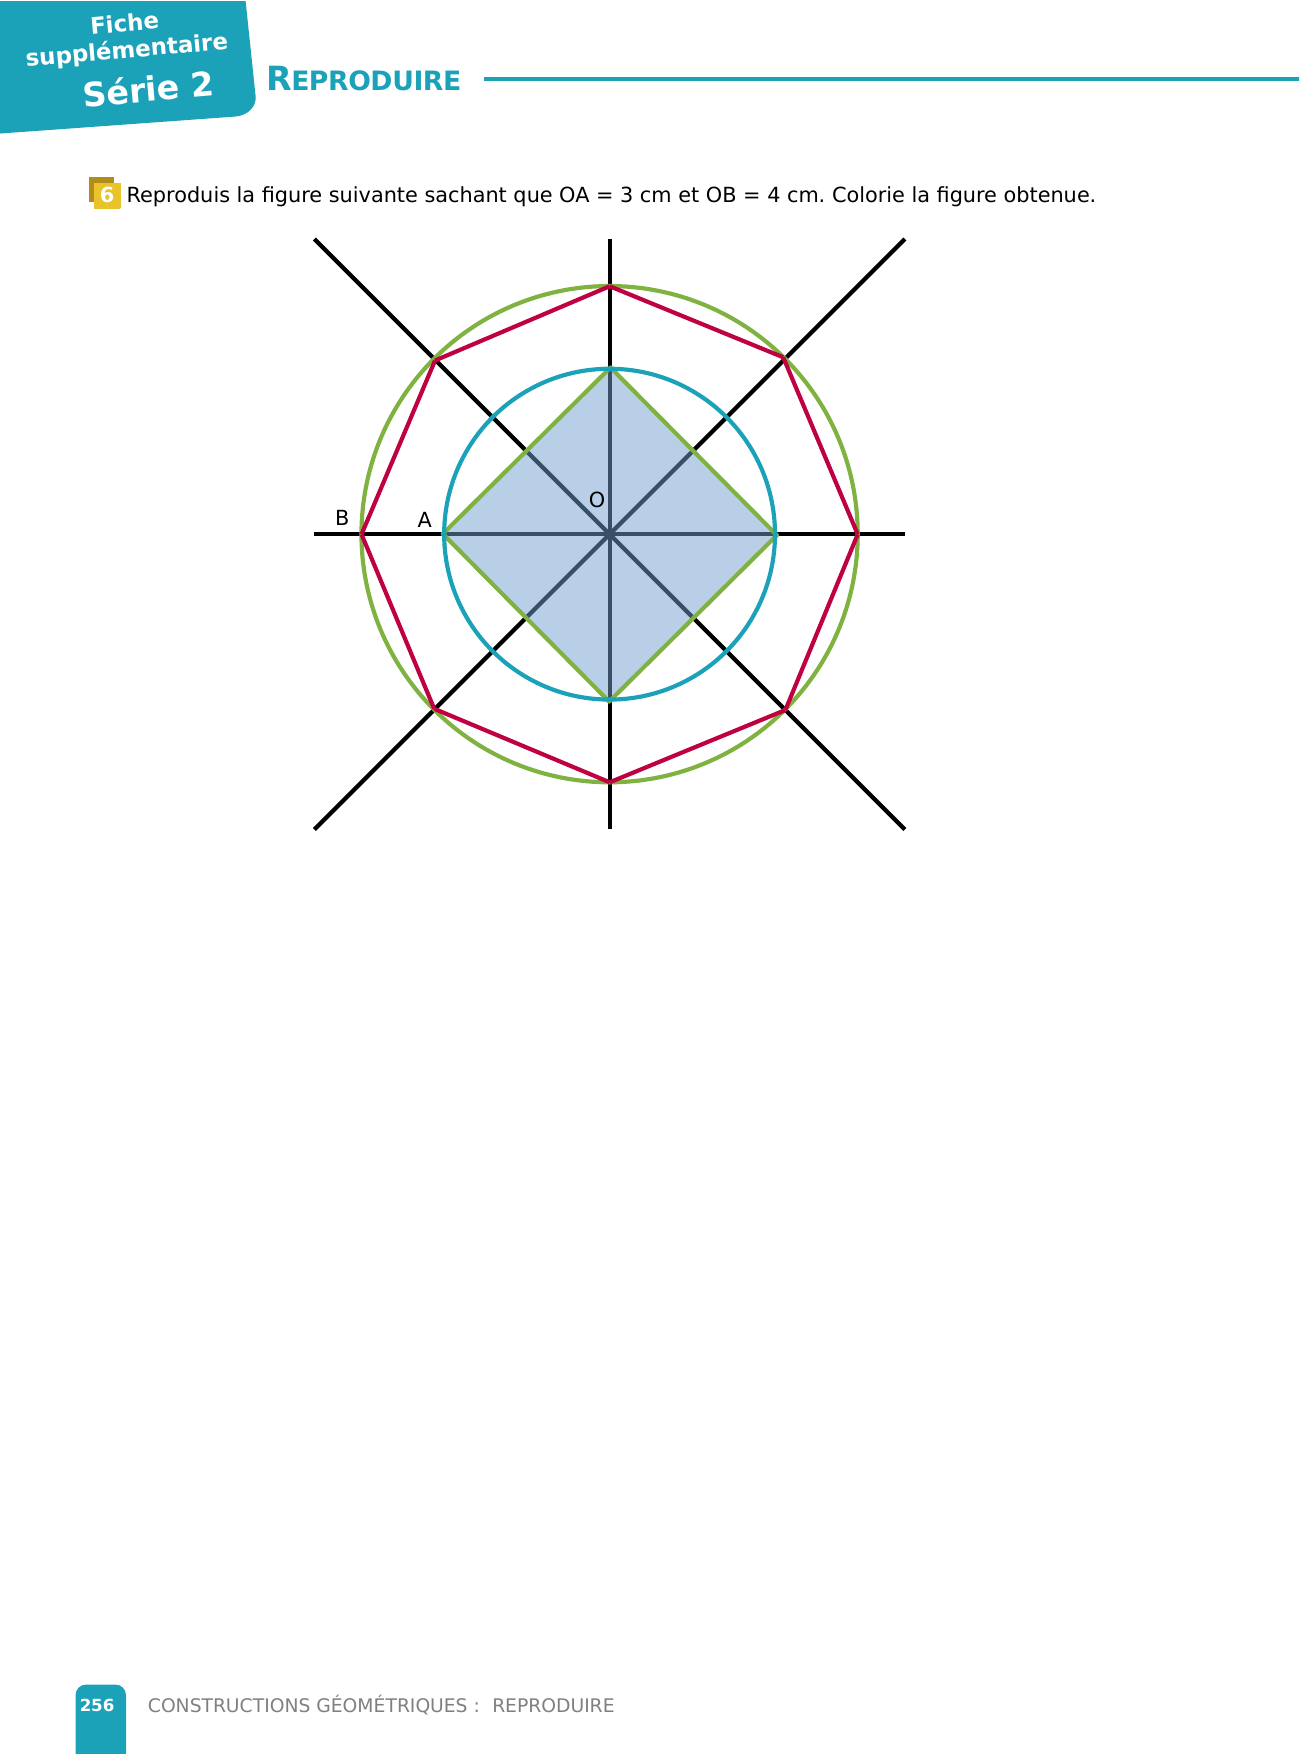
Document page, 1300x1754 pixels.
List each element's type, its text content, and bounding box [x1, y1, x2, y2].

subtitle Reproduis la figure suivante sachant que OA = 3 cm et OB = 4 cm. Colorie la figure obtenue. [114, 177, 1211, 208]
